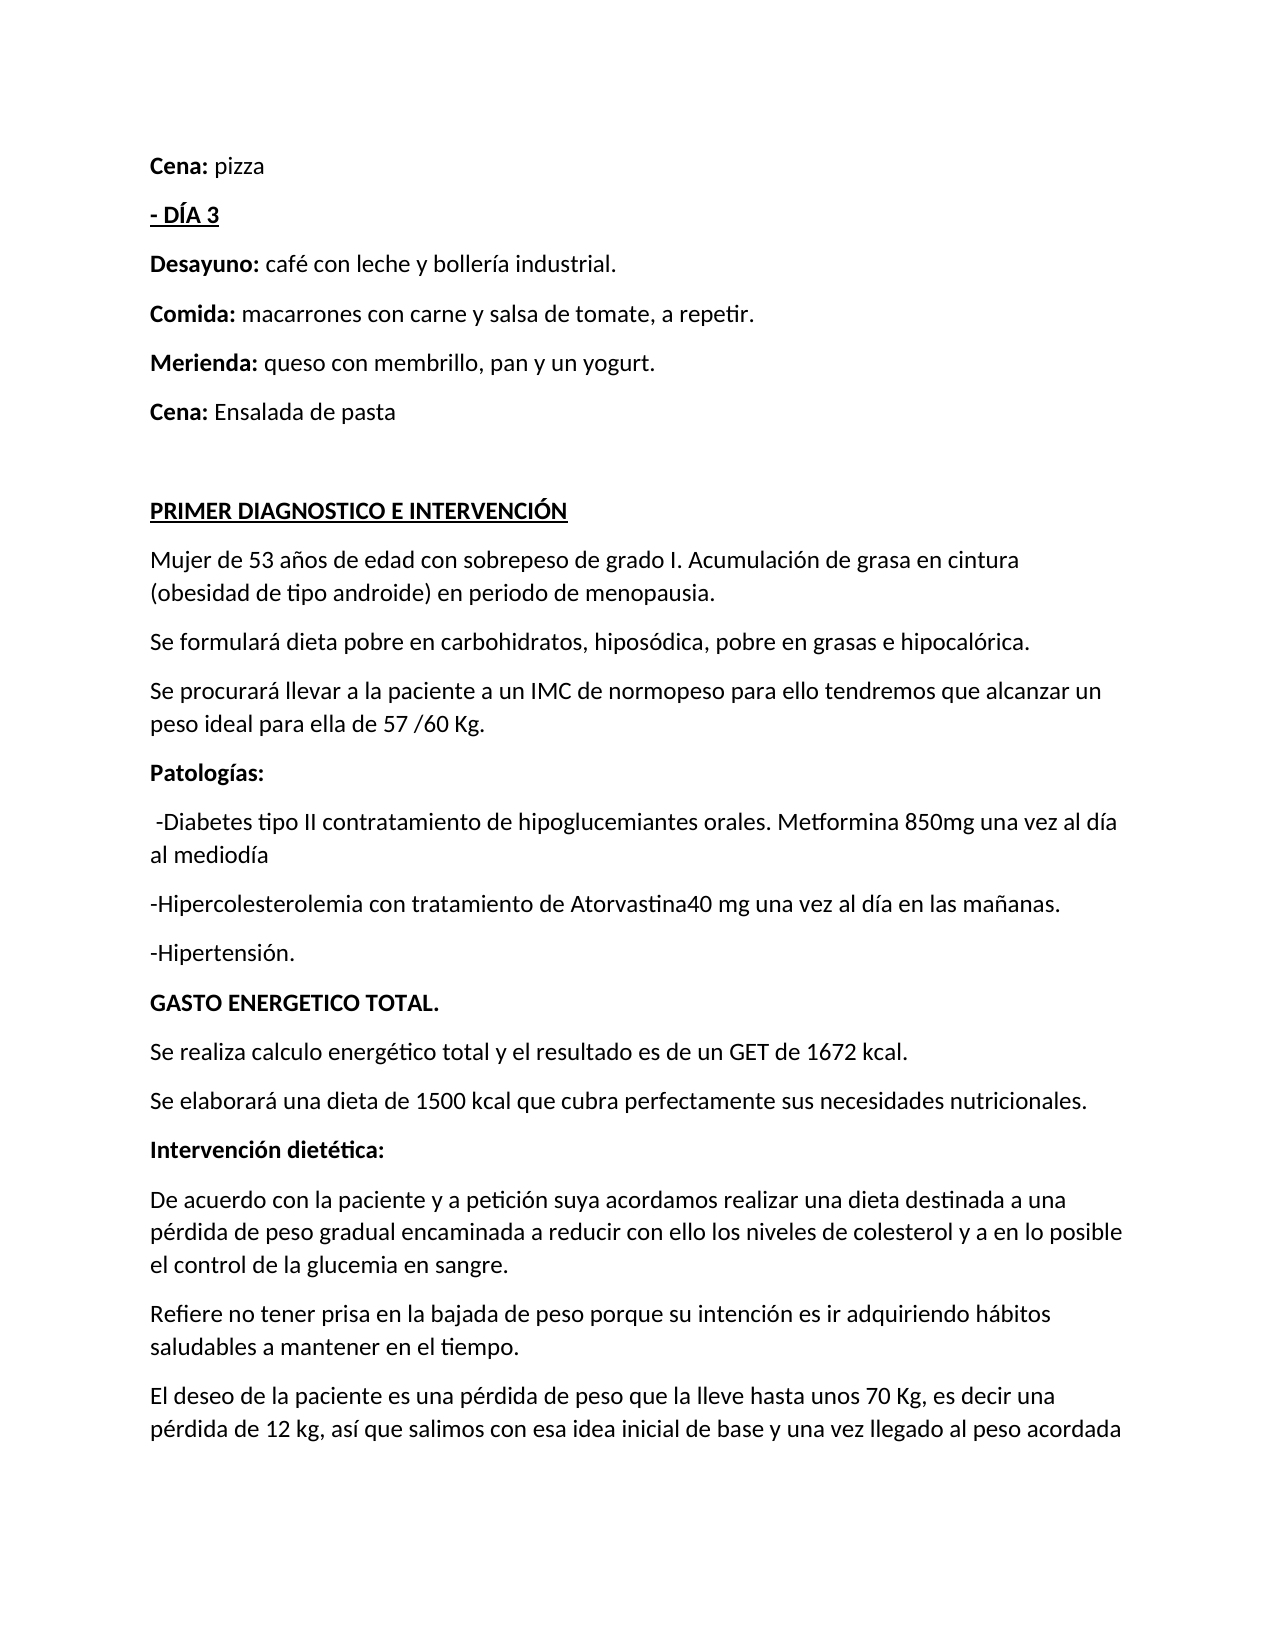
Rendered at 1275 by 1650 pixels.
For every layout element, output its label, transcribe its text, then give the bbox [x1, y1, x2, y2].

text -Diabetes tipo II contratamiento de hipoglucemiantes orales. Metformina 850mg una vez al día al mediodía [150, 806, 1125, 869]
text Se realiza calculo energético total y el resultado es de un GET de 1672 kcal. [150, 1036, 1125, 1067]
text Patologías: [150, 757, 1125, 788]
text GASTO ENERGETICO TOTAL. [150, 987, 1125, 1017]
text El deseo de la paciente es una pérdida de peso que la lleve hasta unos 70 Kg, es decir una pérdida de 12 kg, así que salimos con esa idea inicial de base y una vez llegado al peso acordada [150, 1380, 1125, 1443]
text Cena: pizza [150, 150, 1125, 181]
text PRIMER DIAGNOSTICO E INTERVENCIÓN [150, 495, 1125, 525]
text Se formulará dieta pobre en carbohidratos, hiposódica, pobre en grasas e hipocalórica. [150, 626, 1125, 657]
text - DÍA 3 [150, 199, 1125, 230]
text -Hipertensión. [150, 938, 1125, 968]
text -Hipercolesterolemia con tratamiento de Atorvastina40 mg una vez al día en las mañanas. [150, 888, 1125, 919]
text Se procurará llevar a la paciente a un IMC de normopeso para ello tendremos que alcanzar un peso ideal para ella de 57 /60 Kg. [150, 675, 1125, 738]
text Merienda: queso con membrillo, pan y un yogurt. [150, 347, 1125, 378]
text Mujer de 53 años de edad con sobrepeso de grado I. Acumulación de grasa en cintura (obesidad de tipo androide) en periodo de menopausia. [150, 544, 1125, 607]
text De acuerdo con la paciente y a petición suya acordamos realizar una dieta destinada a una pérdida de peso gradual encaminada a reducir con ello los niveles de colesterol y a en lo posible el control de la glucemia en sangre. [150, 1184, 1125, 1280]
text Intervención dietética: [150, 1135, 1125, 1165]
text Desayuno: café con leche y bollería industrial. [150, 248, 1125, 279]
text Se elaborará una dieta de 1500 kcal que cubra perfectamente sus necesidades nutricionales. [150, 1085, 1125, 1116]
text Refiere no tener prisa en la bajada de peso porque su intención es ir adquiriendo hábitos saludables a mantener en el tiempo. [150, 1298, 1125, 1362]
text Comida: macarrones con carne y salsa de tomate, a repetir. [150, 298, 1125, 328]
text Cena: Ensalada de pasta [150, 396, 1125, 427]
